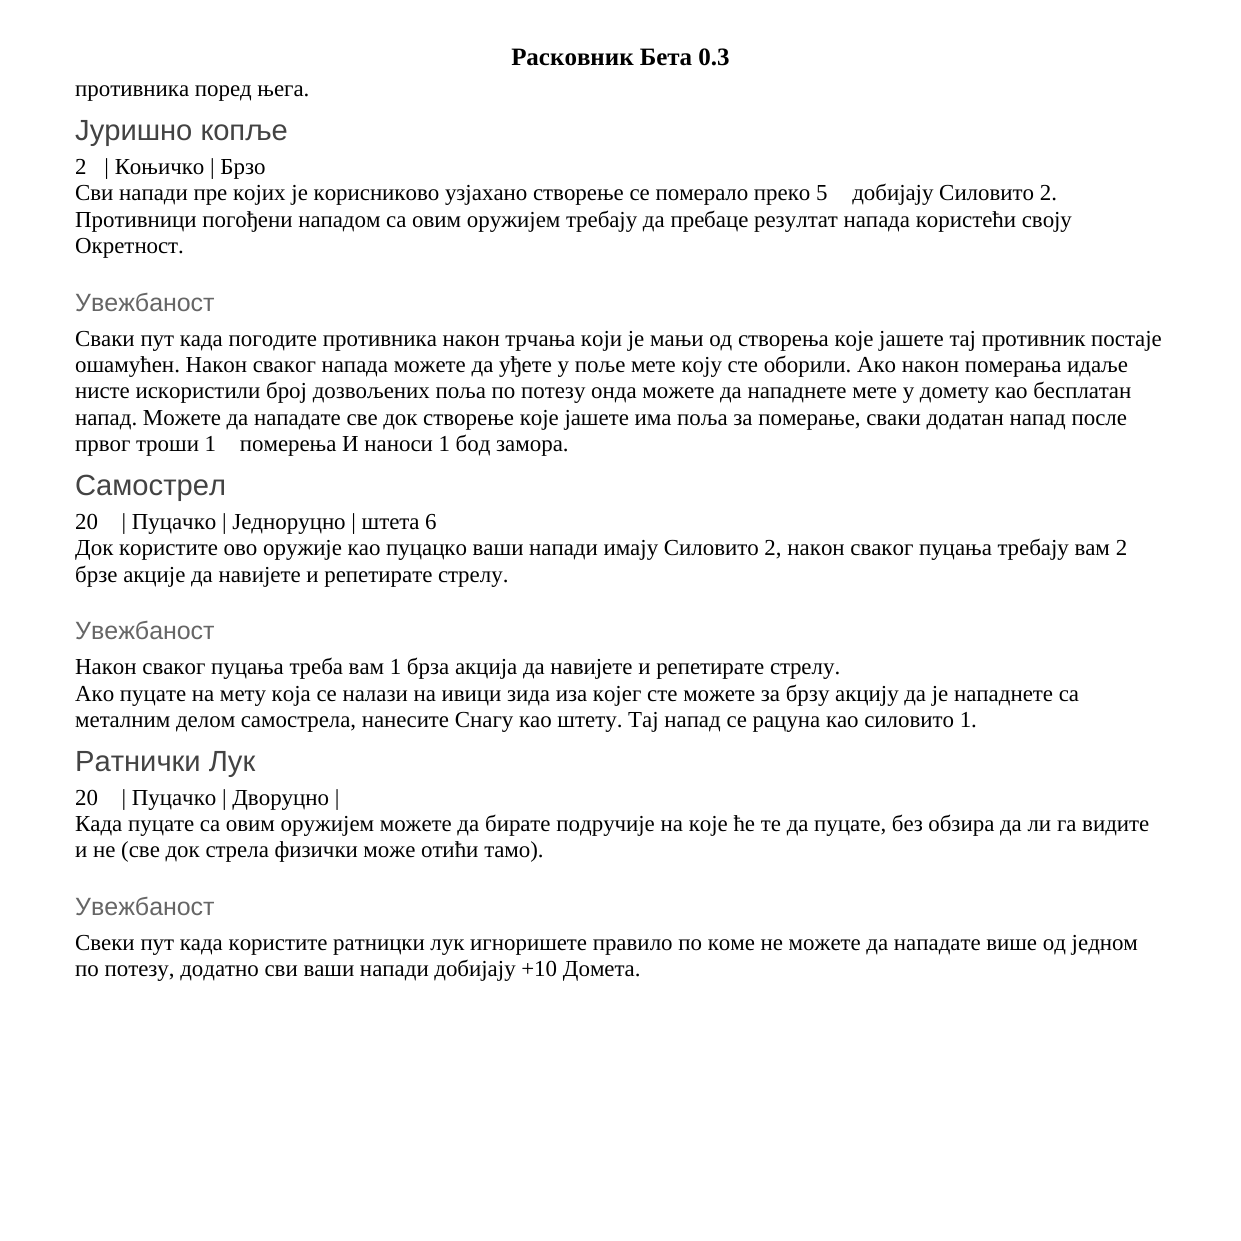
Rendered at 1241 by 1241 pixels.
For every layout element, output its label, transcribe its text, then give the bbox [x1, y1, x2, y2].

text 20💥 | Пуцачко | Једноруцно | штета 6 [75, 508, 1166, 534]
subtitle Увежбаност [75, 616, 1166, 645]
subtitle Увежбаност [75, 287, 1166, 316]
text Након сваког пуцања треба вам 1 брза акција да навијете и репетирате стрелу. [75, 653, 1166, 679]
subtitle Ратнички Лук [75, 744, 1166, 778]
text Сваки пут када погодите противника након трчања који је мањи од створења које јашете тај противник постаје ошамућен. Након сваког напада можете да уђете у поље мете коју сте оборили. Ако након померања идаље нисте искористили број дозвољених поља по потезу онда можете да нападнете мете у домету као бесплатан напад. Можете да нападате све док створење које јашете има поља за померање, сваки додатан напад после првог троши 1💥 померења И наноси 1 бод замора. [75, 324, 1166, 456]
text 20💥 | Пуцачко | Дворуцно | [75, 784, 1166, 810]
text Када пуцате са овим оружијем можете да бирате подручије на које ће те да пуцате, без обзира да ли га видите и не (све док стрела физички може отићи тамо). [75, 810, 1166, 863]
text Док користите ово оружије као пуцацко ваши напади имају Силовито 2, након сваког пуцања требају вам 2 брзе акције да навијете и репетирате стрелу. [75, 534, 1166, 587]
text противника поред њега. [75, 75, 1166, 101]
subtitle Самострел [75, 468, 1166, 502]
text Свеки пут када користите ратницки лук игноришете правило по коме не можете да нападате више од једном по потезу, додатно сви ваши напади добијају +10 Домета. [75, 929, 1166, 982]
subtitle Увежбаност [75, 892, 1166, 921]
subtitle Јуришно копље [75, 113, 1166, 147]
text 2💥| Коњичко | Брзо [75, 153, 1166, 179]
text Сви напади пре којих је корисниково узјахано створење се померало преко 5💥 добијају Силовито 2. Противници погођени нападом са овим оружијем требају да пребаце резултат напада користећи своју Окретност. [75, 179, 1166, 258]
text Ако пуцате на мету која се налази на ивици зида иза којег сте можете за брзу акцију да је нападнете са металним делом самострела, нанесите Снагу као штету. Тај напад се рацуна као силовито 1. [75, 679, 1166, 732]
